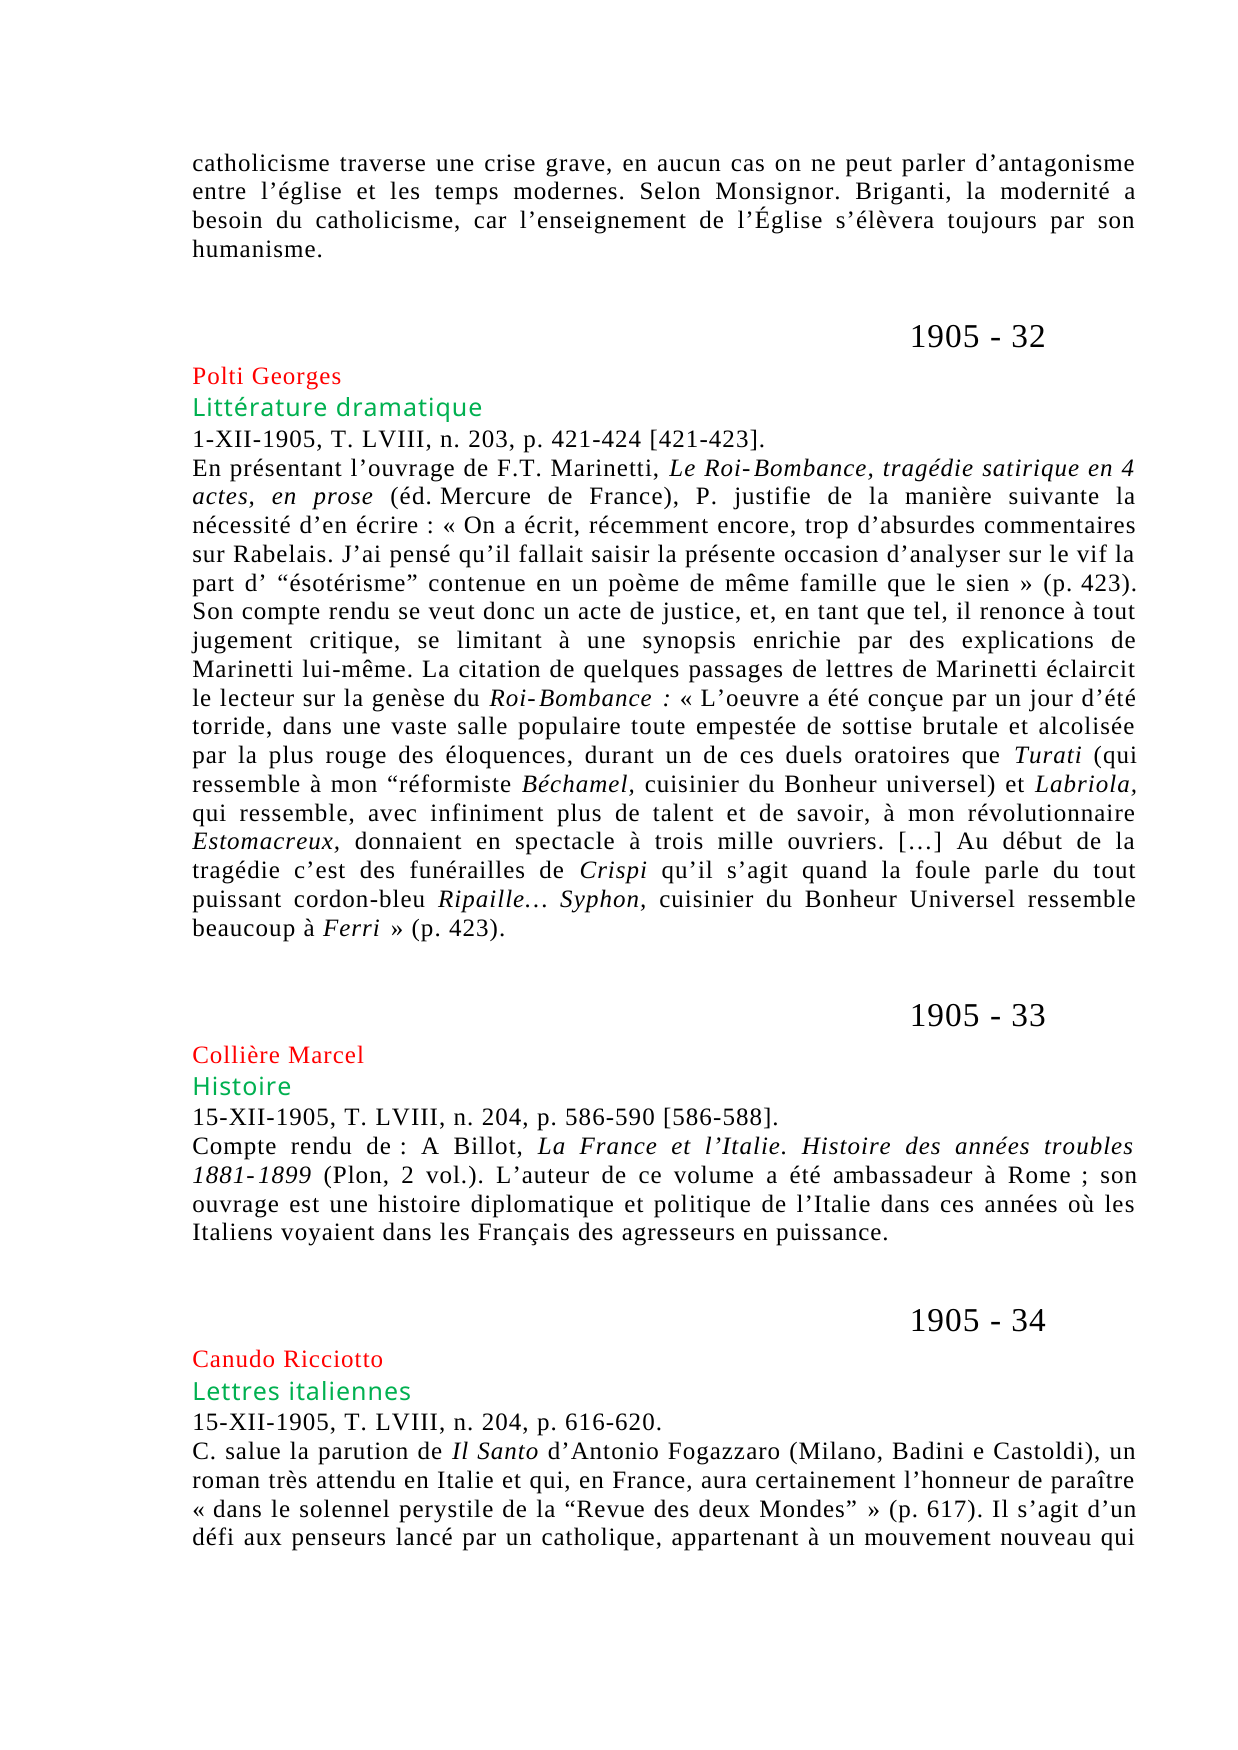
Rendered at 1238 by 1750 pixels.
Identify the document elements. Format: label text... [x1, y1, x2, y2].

text Collière Marcel [192, 1040, 1046, 1068]
text 1‑XII‑1905, T. LVIII, n. 203, p. 421‑424 [421‑423]. [192, 424, 1137, 453]
text Compte rendu de : A Billot, La France et l’Italie. Histoire des années troubles 1881‑1899 (Plon, 2 vol.). L’auteur de ce volume a été ambassadeur à Rome ; son ouvrage est une histoire diplomatique et politique de l’Italie dans ces années où les Italiens voyaient dans les Français des agresseurs en puissance. [192, 1131, 1137, 1246]
text C. salue la parution de Il Santo d’Antonio Fogazzaro (Milano, Badini e Castoldi), un roman très attendu en Italie et qui, en France, aura certainement l’honneur de paraître « dans le solennel perystile de la “Revue des deux Mondes” » (p. 617). Il s’agit d’un défi aux penseurs lancé par un catholique, appartenant à un mouvement nouveau qui [192, 1436, 1137, 1551]
subtitle 1905 ‑ 34 [192, 1300, 1046, 1338]
text catholicisme traverse une crise grave, en aucun cas on ne peut parler d’antagonisme entre l’église et les temps modernes. Selon Monsignor. Briganti, la modernité a besoin du catholicisme, car l’enseignement de l’Église s’élèvera toujours par son humanisme. [192, 148, 1137, 263]
text Polti Georges [192, 361, 1046, 390]
text 15‑XII‑1905, T. LVIII, n. 204, p. 616‑620. [192, 1407, 1137, 1436]
subtitle 1905 ‑ 32 [192, 316, 1046, 355]
text Canudo Ricciotto [192, 1344, 1046, 1373]
text Lettres italiennes [192, 1373, 1046, 1407]
subtitle 1905 ‑ 33 [192, 995, 1046, 1033]
text Littérature dramatique [192, 390, 1046, 424]
text 15‑XII‑1905, T. LVIII, n. 204, p. 586‑590 [586‑588]. [192, 1102, 1137, 1131]
text Histoire [192, 1068, 1046, 1102]
text En présentant l’ouvrage de F.T. Marinetti, Le Roi‑Bombance, tragédie satirique en 4 actes, en prose (éd. Mercure de France), P. justifie de la manière suivante la nécessité d’en écrire : « On a écrit, récemment encore, trop d’absurdes commentaires sur Rabelais. J’ai pensé qu’il fallait saisir la présente occasion d’analyser sur le vif la part d’ “ésotérisme” contenue en un poème de même famille que le sien » (p. 423). Son compte rendu se veut donc un acte de justice, et, en tant que tel, il renonce à tout jugement critique, se limitant à une synopsis enrichie par des explications de Marinetti lui‑même. La citation de quelques passages de lettres de Marinetti éclaircit le lecteur sur la genèse du Roi‑Bombance : « L’oeuvre a été conçue par un jour d’été torride, dans une vaste salle populaire toute empestée de sottise brutale et alcolisée par la plus rouge des éloquences, durant un de ces duels oratoires que Turati (qui ressemble à mon “réformiste Béchamel, cuisinier du Bonheur universel) et Labriola, qui ressemble, avec infiniment plus de talent et de savoir, à mon révolutionnaire Estomacreux, donnaient en spectacle à trois mille ouvriers. […] Au début de la tragédie c’est des funérailles de Crispi qu’il s’agit quand la foule parle du tout puissant cordon‑bleu Ripaille… Syphon, cuisinier du Bonheur Universel ressemble beaucoup à Ferri » (p. 423). [192, 453, 1137, 941]
